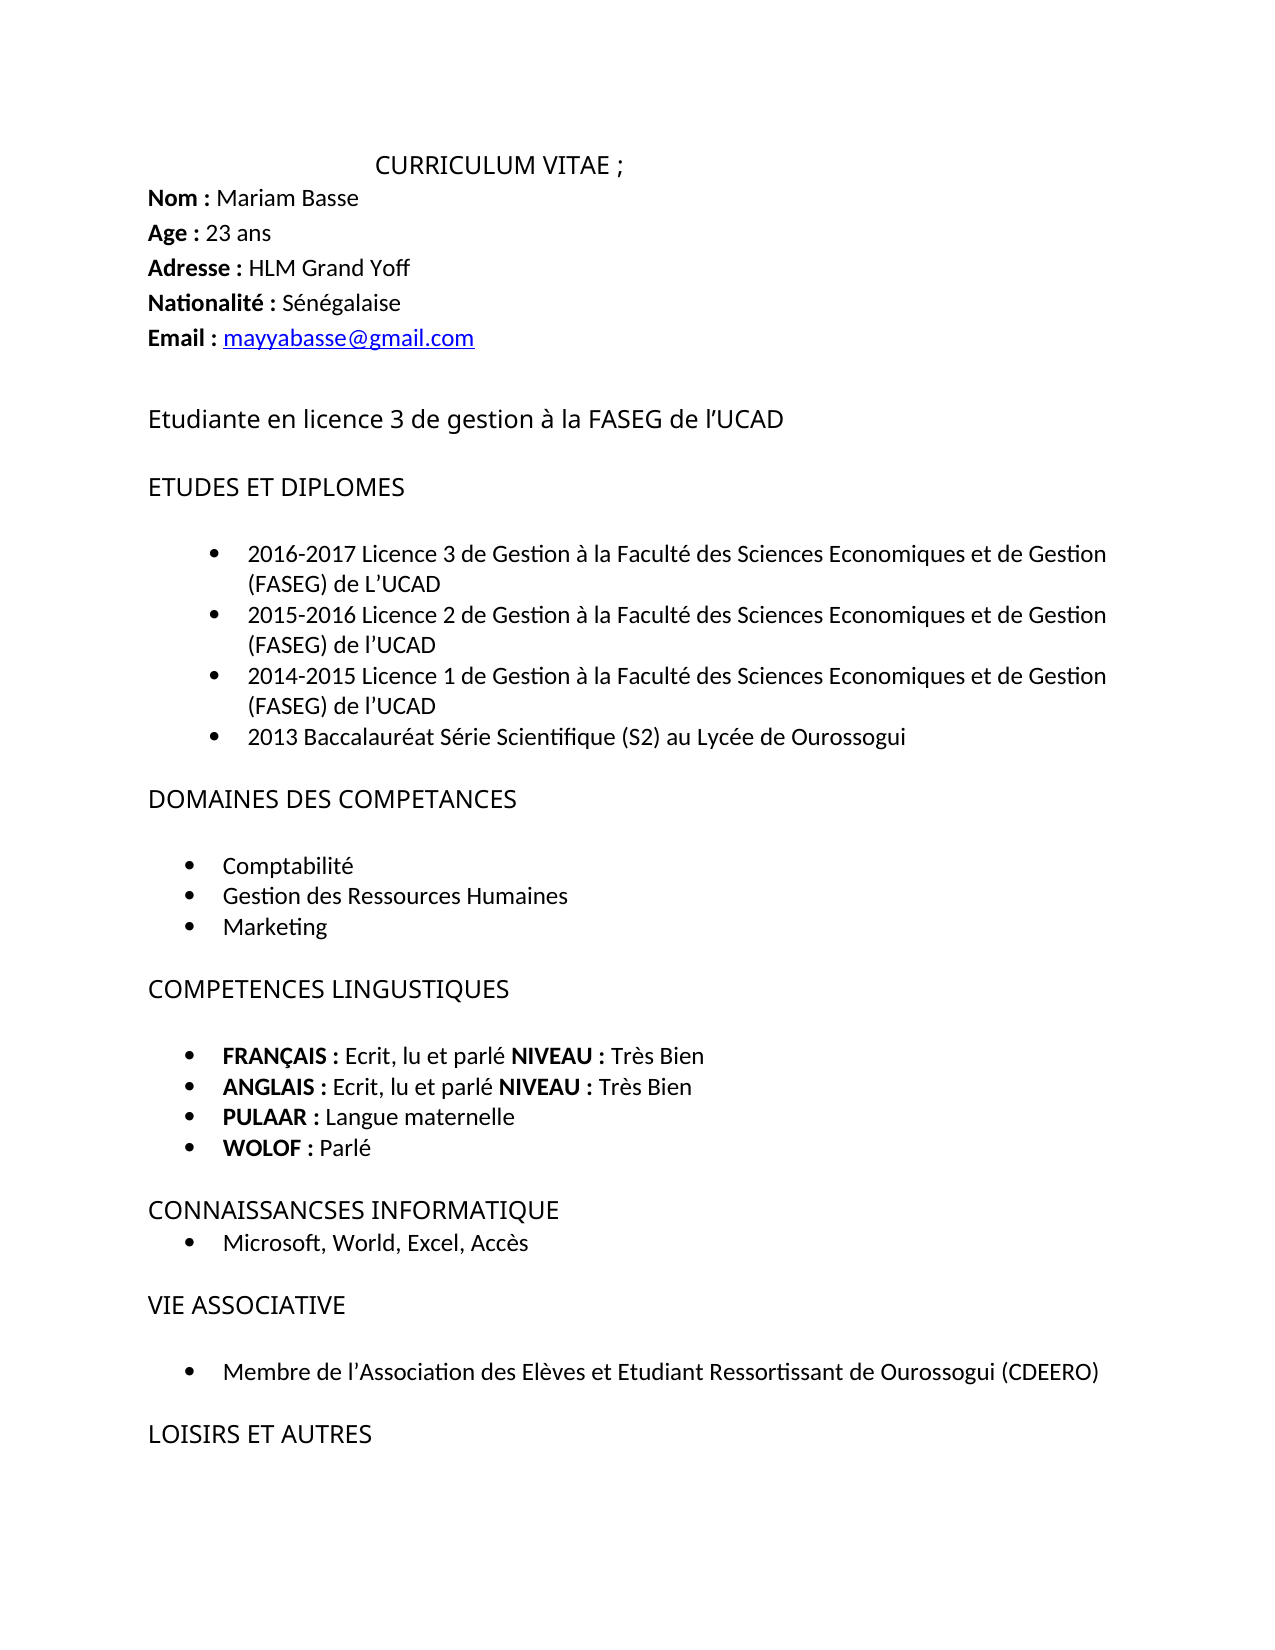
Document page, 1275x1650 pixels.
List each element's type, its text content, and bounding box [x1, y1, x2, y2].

list Membre de l’Association des Elèves et Etudiant Ressortissant de Ourossogui (CDEERO) [185, 1356, 1127, 1387]
list Comptabilité [185, 850, 1127, 881]
text VIE ASSOCIATIVE [148, 1288, 1127, 1322]
text LOISIRS ET AUTRES [148, 1417, 1127, 1451]
text CONNAISSANCSES INFORMATIQUE [148, 1193, 1127, 1227]
list Gestion des Ressources Humaines [185, 881, 1127, 911]
list Marketing [185, 911, 1127, 942]
list 2014-2015 Licence 1 de Gestion à la Faculté des Sciences Economiques et de Gestion (FASEG) de l’UCAD [210, 660, 1127, 721]
list Microsoft, World, Excel, Accès [185, 1227, 1127, 1257]
list 2016-2017 Licence 3 de Gestion à la Faculté des Sciences Economiques et de Gestion (FASEG) de L’UCAD [210, 538, 1127, 599]
text Age : 23 ans [148, 217, 1127, 247]
list PULAAR : Langue maternelle [185, 1101, 1127, 1132]
text DOMAINES DES COMPETANCES [148, 782, 1127, 816]
list WOLOF : Parlé [185, 1132, 1127, 1162]
text Nom : Mariam Basse [148, 182, 1127, 212]
text Email : mayyabasse@gmail.com [148, 322, 1127, 352]
text COMPETENCES LINGUSTIQUES [148, 972, 1127, 1006]
list FRANÇAIS : Ecrit, lu et parlé NIVEAU : Très Bien [185, 1040, 1127, 1071]
text Adresse : HLM Grand Yoff [148, 252, 1127, 282]
text Nationalité : Sénégalaise [148, 287, 1127, 317]
text CURRICULUM VITAE ; [148, 148, 1127, 182]
text Etudiante en licence 3 de gestion à la FASEG de l’UCAD [148, 401, 1127, 436]
list 2015-2016 Licence 2 de Gestion à la Faculté des Sciences Economiques et de Gestion (FASEG) de l’UCAD [210, 599, 1127, 660]
list 2013 Baccalauréat Série Scientifique (S2) au Lycée de Ourossogui [210, 721, 1127, 751]
list ANGLAIS : Ecrit, lu et parlé NIVEAU : Très Bien [185, 1071, 1127, 1101]
text ETUDES ET DIPLOMES [148, 469, 1127, 504]
